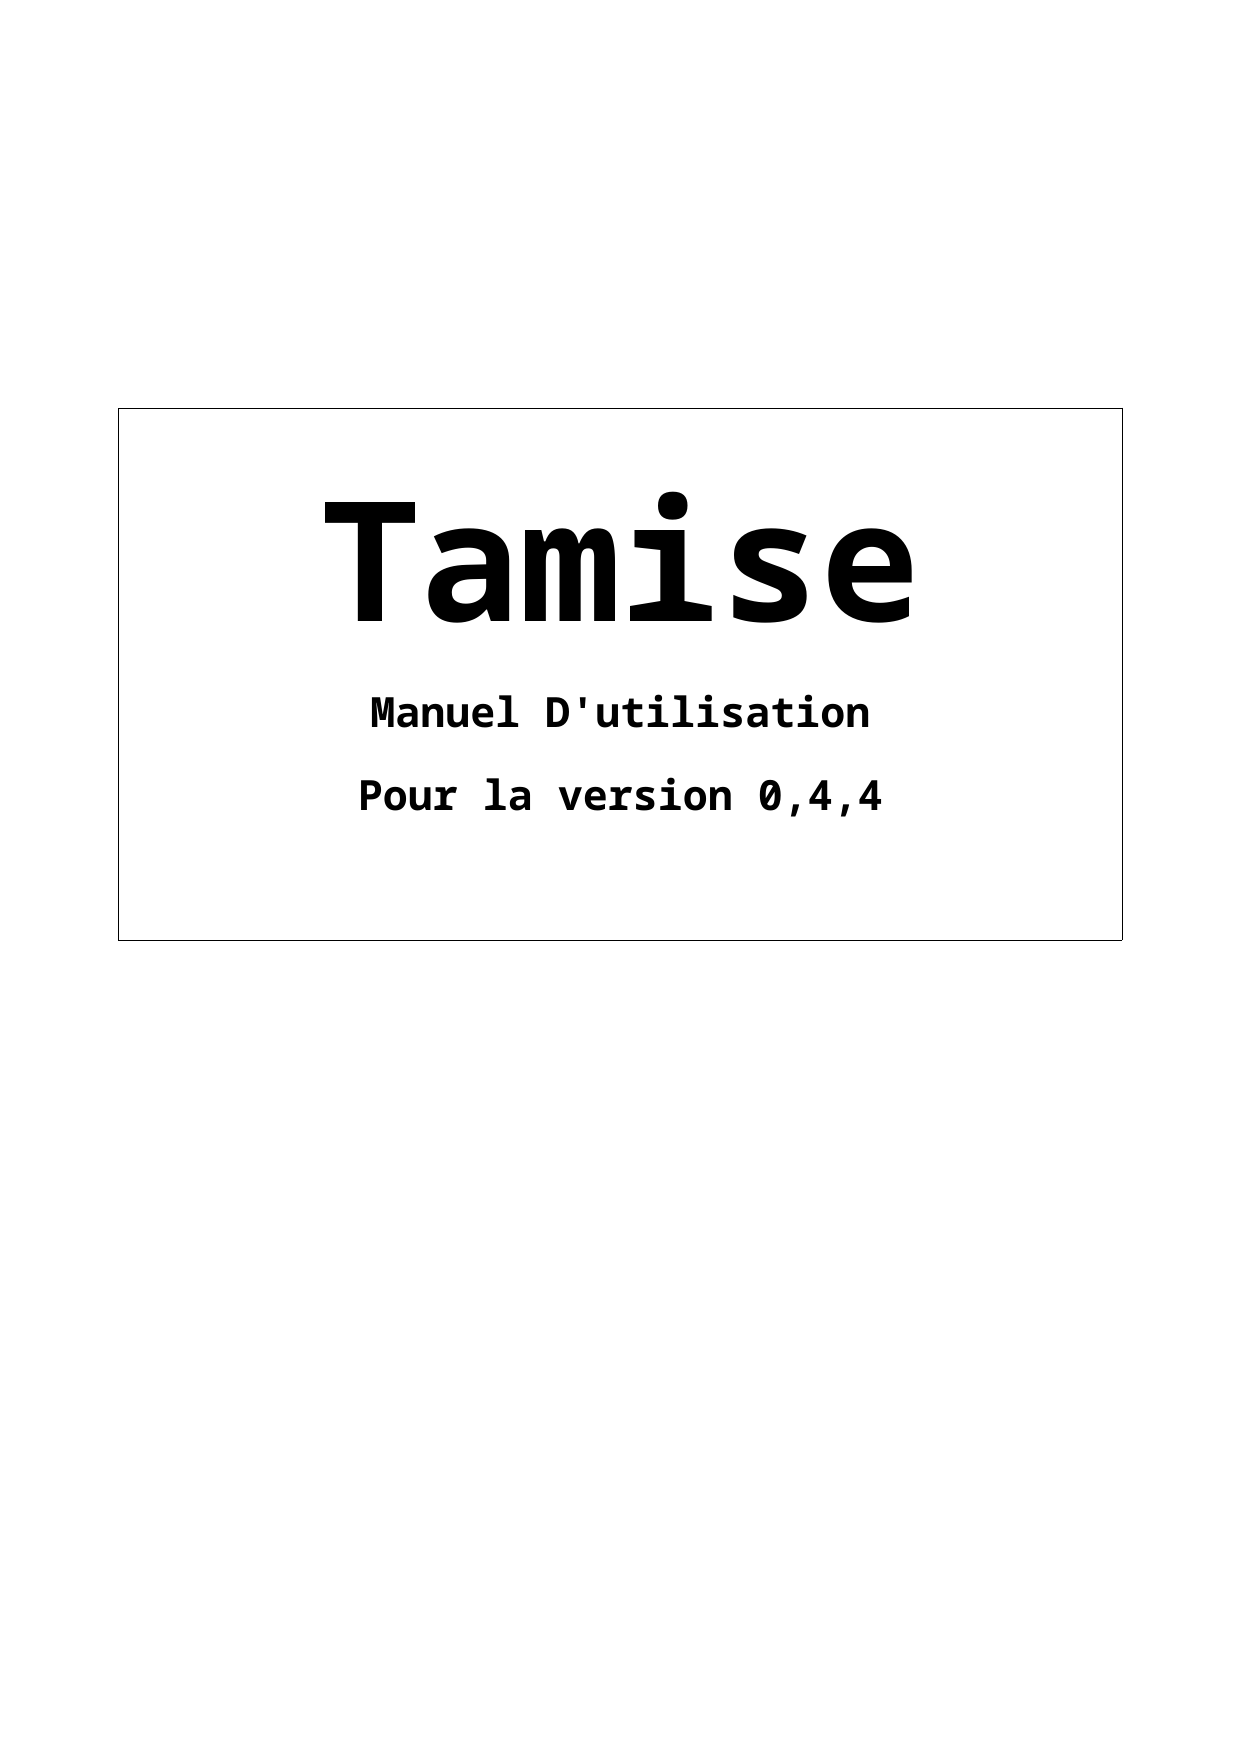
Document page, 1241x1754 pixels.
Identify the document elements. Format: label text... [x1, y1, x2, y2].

text Pour la version 0,4,4 [119, 730, 1122, 822]
title Tamise [119, 409, 1122, 647]
text Manuel D'utilisation [119, 647, 1122, 730]
